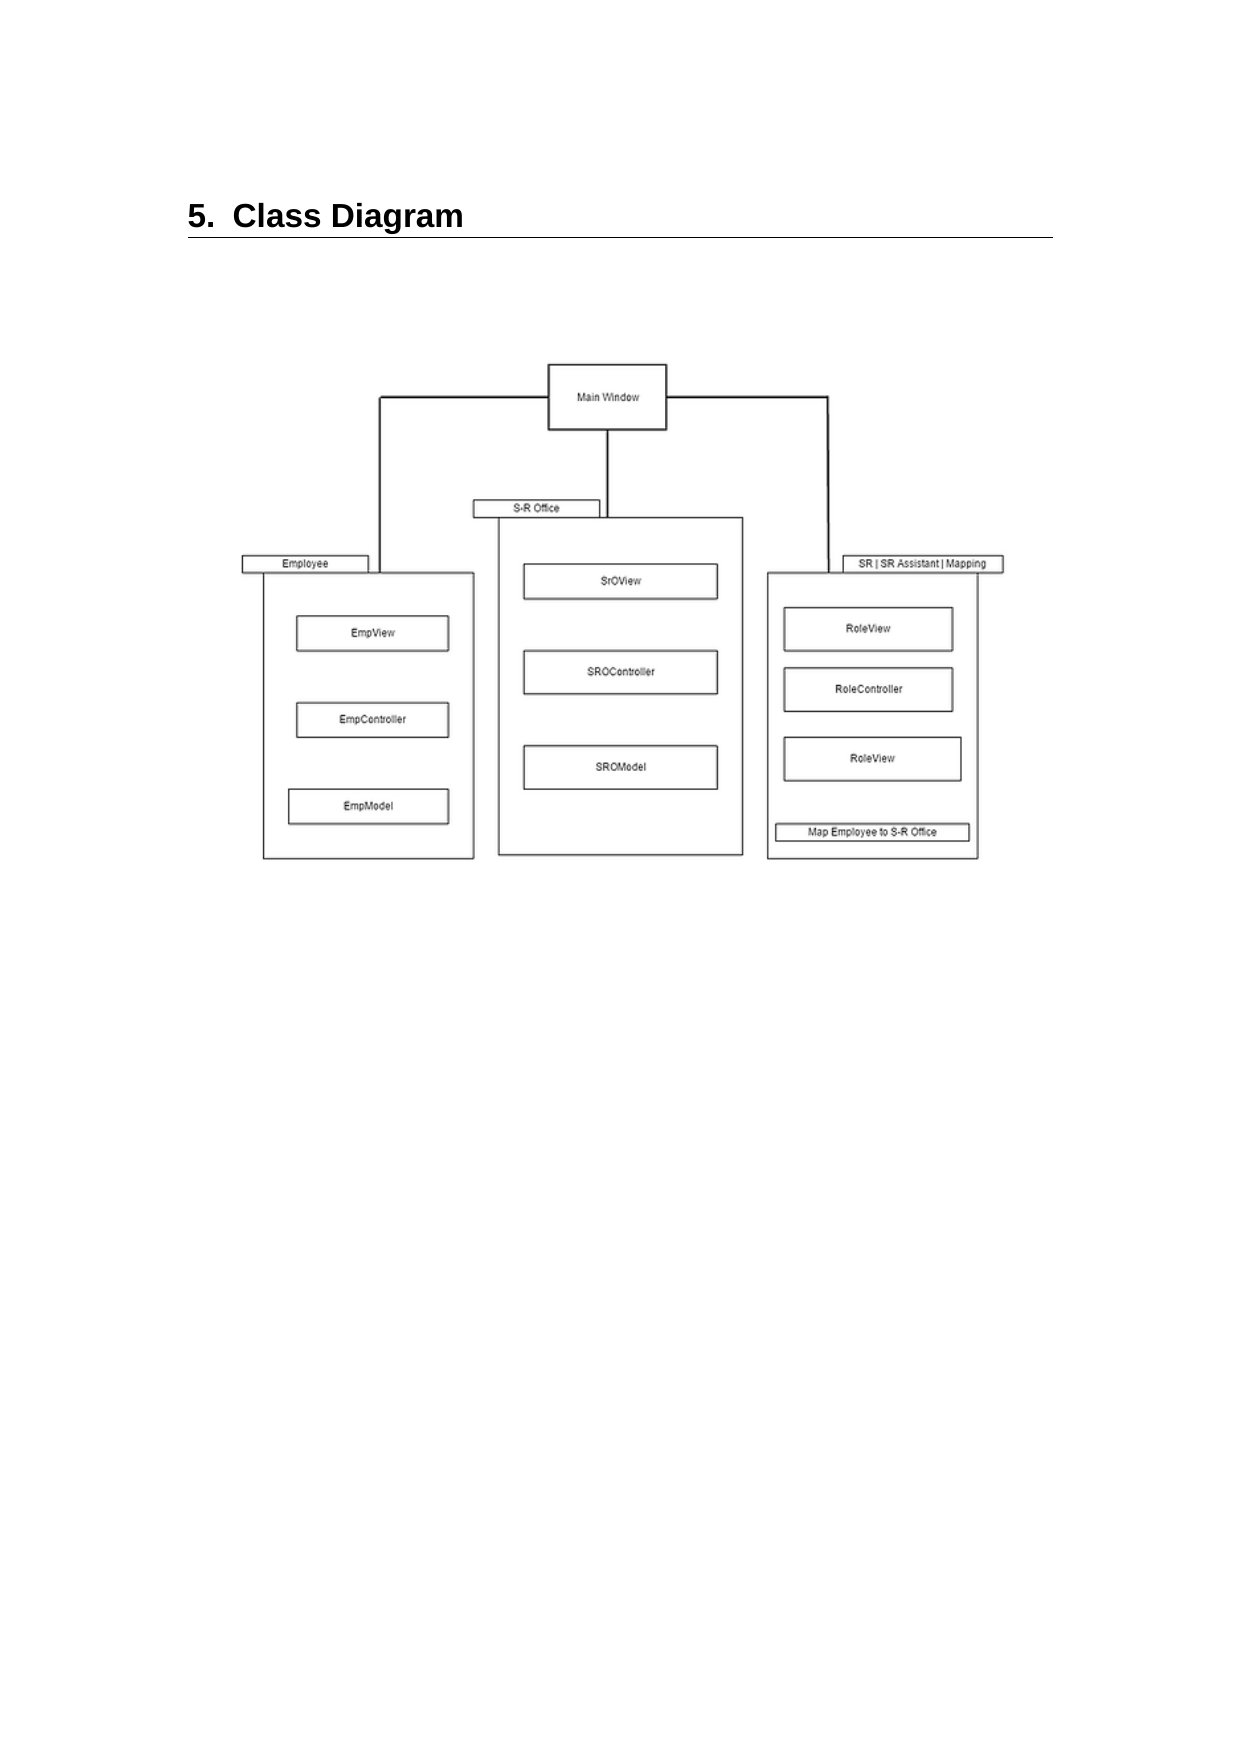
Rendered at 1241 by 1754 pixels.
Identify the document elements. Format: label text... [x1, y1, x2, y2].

picture [230, 322, 1024, 876]
subtitle Class Diagram [187, 197, 1053, 238]
